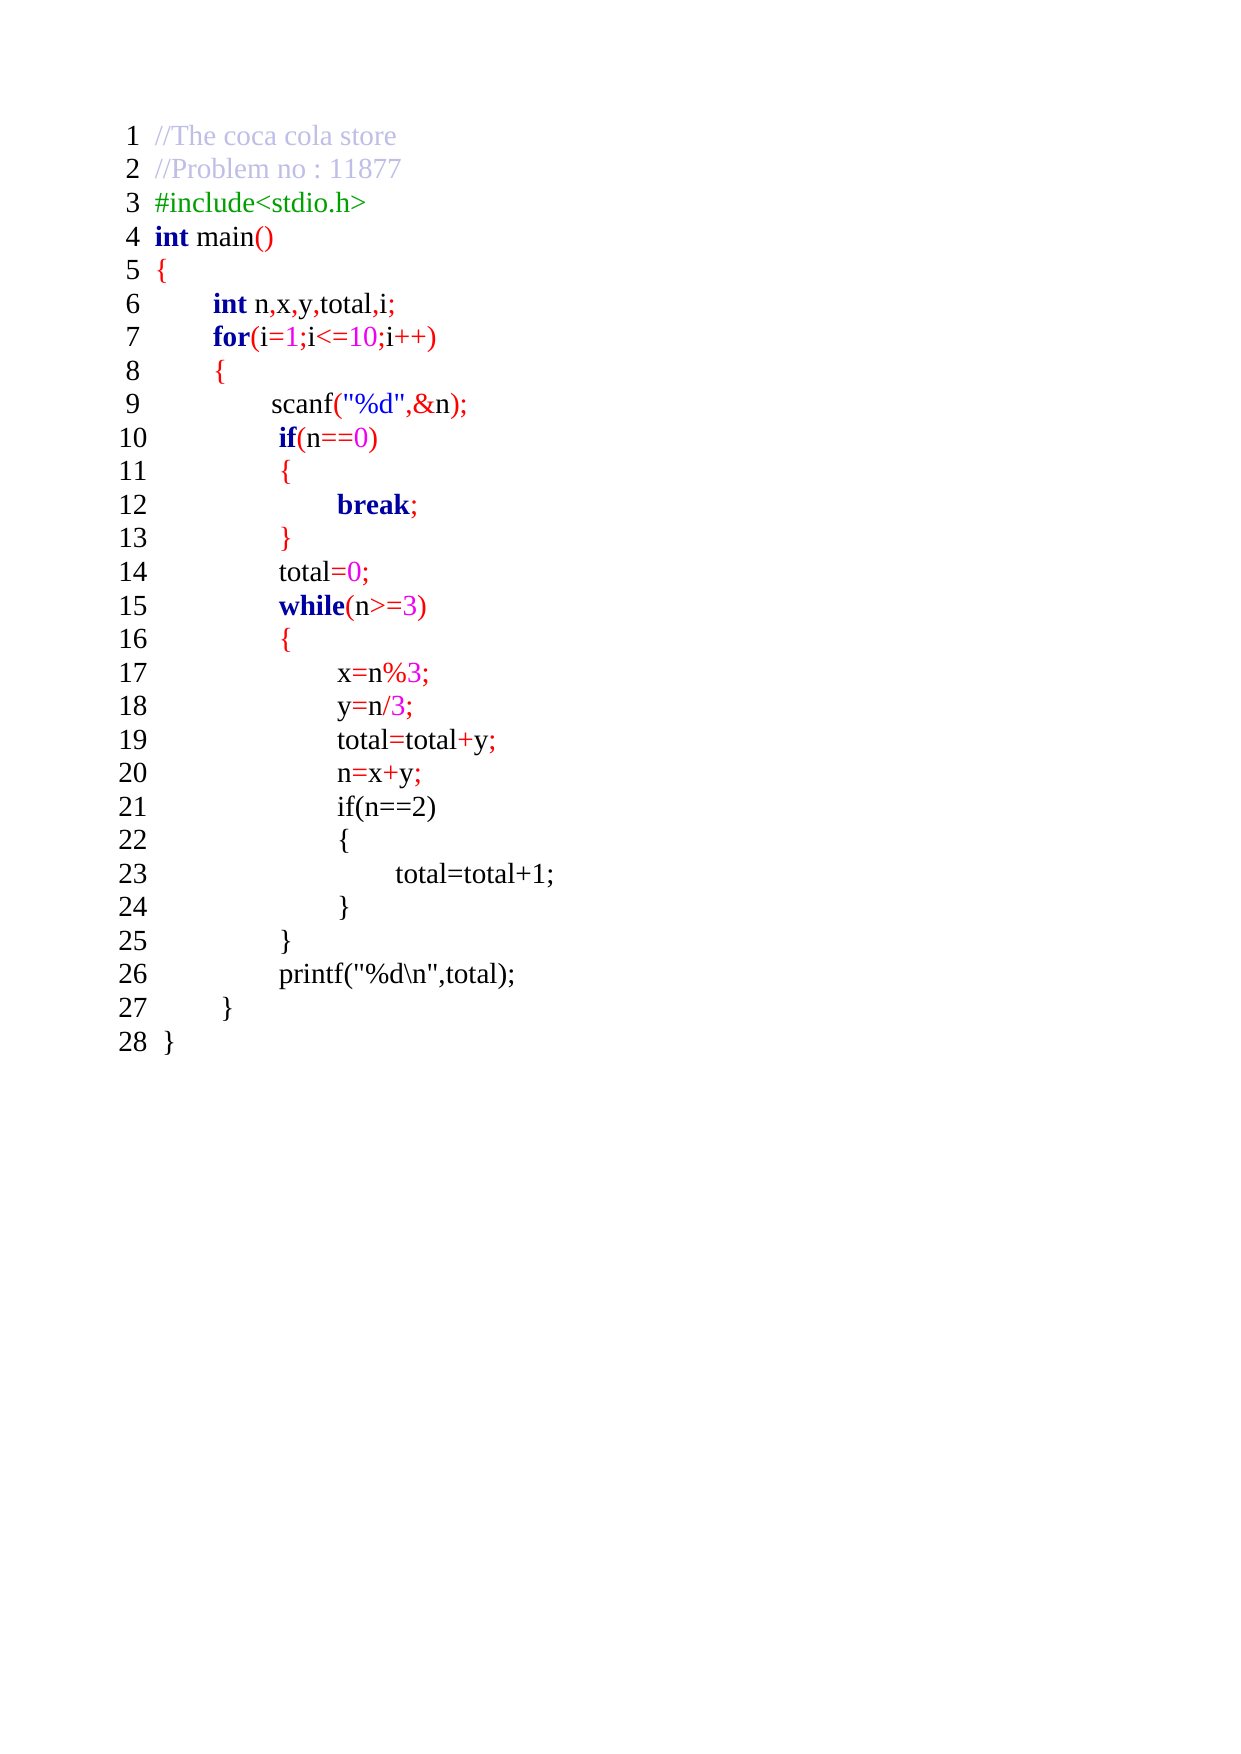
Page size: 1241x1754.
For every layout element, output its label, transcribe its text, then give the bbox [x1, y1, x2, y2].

subtitle 17 x=n%3; [351, 655, 368, 688]
subtitle 10 if(n==0) [118, 420, 306, 453]
subtitle 10 if(n==0) [321, 420, 1122, 453]
subtitle 9 scanf("%d",&n); [118, 386, 271, 420]
subtitle 18 y=n/3; [118, 688, 337, 722]
subtitle 6 int n,x,y,total,i; [118, 286, 254, 319]
subtitle 27 } [118, 990, 1122, 1024]
subtitle 13 } [118, 521, 1122, 554]
subtitle 25 } [118, 923, 1122, 957]
subtitle 19 total=total+y; [457, 722, 474, 755]
subtitle 4 int main() [254, 219, 1122, 252]
subtitle 17 x=n%3; [382, 655, 1122, 688]
subtitle 15 while(n>=3) [369, 588, 1122, 621]
subtitle 4 int main() [118, 219, 196, 252]
subtitle 7 for(i=1;i<=10;i++) [315, 319, 386, 353]
subtitle 15 while(n>=3) [118, 588, 355, 621]
subtitle 19 total=total+y; [118, 722, 337, 755]
subtitle 1 //The coca cola store [118, 118, 1122, 152]
subtitle 20 n=x+y; [413, 755, 1122, 789]
subtitle 24 } [118, 889, 1122, 923]
subtitle 22 { [118, 822, 1122, 856]
subtitle 14 total=0; [118, 554, 279, 588]
subtitle 20 n=x+y; [382, 755, 399, 789]
subtitle 16 { [118, 621, 1122, 655]
subtitle 9 scanf("%d",&n); [450, 386, 1122, 420]
subtitle 8 { [118, 353, 1122, 386]
subtitle 11 { [118, 453, 1122, 487]
subtitle 20 n=x+y; [351, 755, 368, 789]
subtitle 14 total=0; [330, 554, 1122, 588]
subtitle 23 total=total+1; [118, 856, 1122, 889]
subtitle 26 printf("%d\n",total); [118, 957, 1122, 990]
subtitle 3 #include<stdio.h> [118, 185, 1122, 219]
subtitle 17 x=n%3; [118, 655, 337, 688]
subtitle 12 break; [118, 487, 1122, 521]
subtitle 5 { [118, 252, 1122, 286]
subtitle 19 total=total+y; [389, 722, 405, 755]
subtitle 21 if(n==2) [118, 789, 1122, 822]
subtitle 18 y=n/3; [382, 688, 1122, 722]
subtitle 2 //Problem no : 11877 [118, 152, 1122, 185]
subtitle 7 for(i=1;i<=10;i++) [394, 319, 1122, 353]
subtitle 7 for(i=1;i<=10;i++) [268, 319, 307, 353]
subtitle 19 total=total+y; [488, 722, 1122, 755]
subtitle 7 for(i=1;i<=10;i++) [118, 319, 260, 353]
subtitle 9 scanf("%d",&n); [333, 386, 435, 420]
subtitle 18 y=n/3; [351, 688, 368, 722]
subtitle 6 int n,x,y,total,i; [387, 286, 1122, 319]
subtitle 20 n=x+y; [118, 755, 337, 789]
subtitle 28 } [118, 1024, 1122, 1057]
